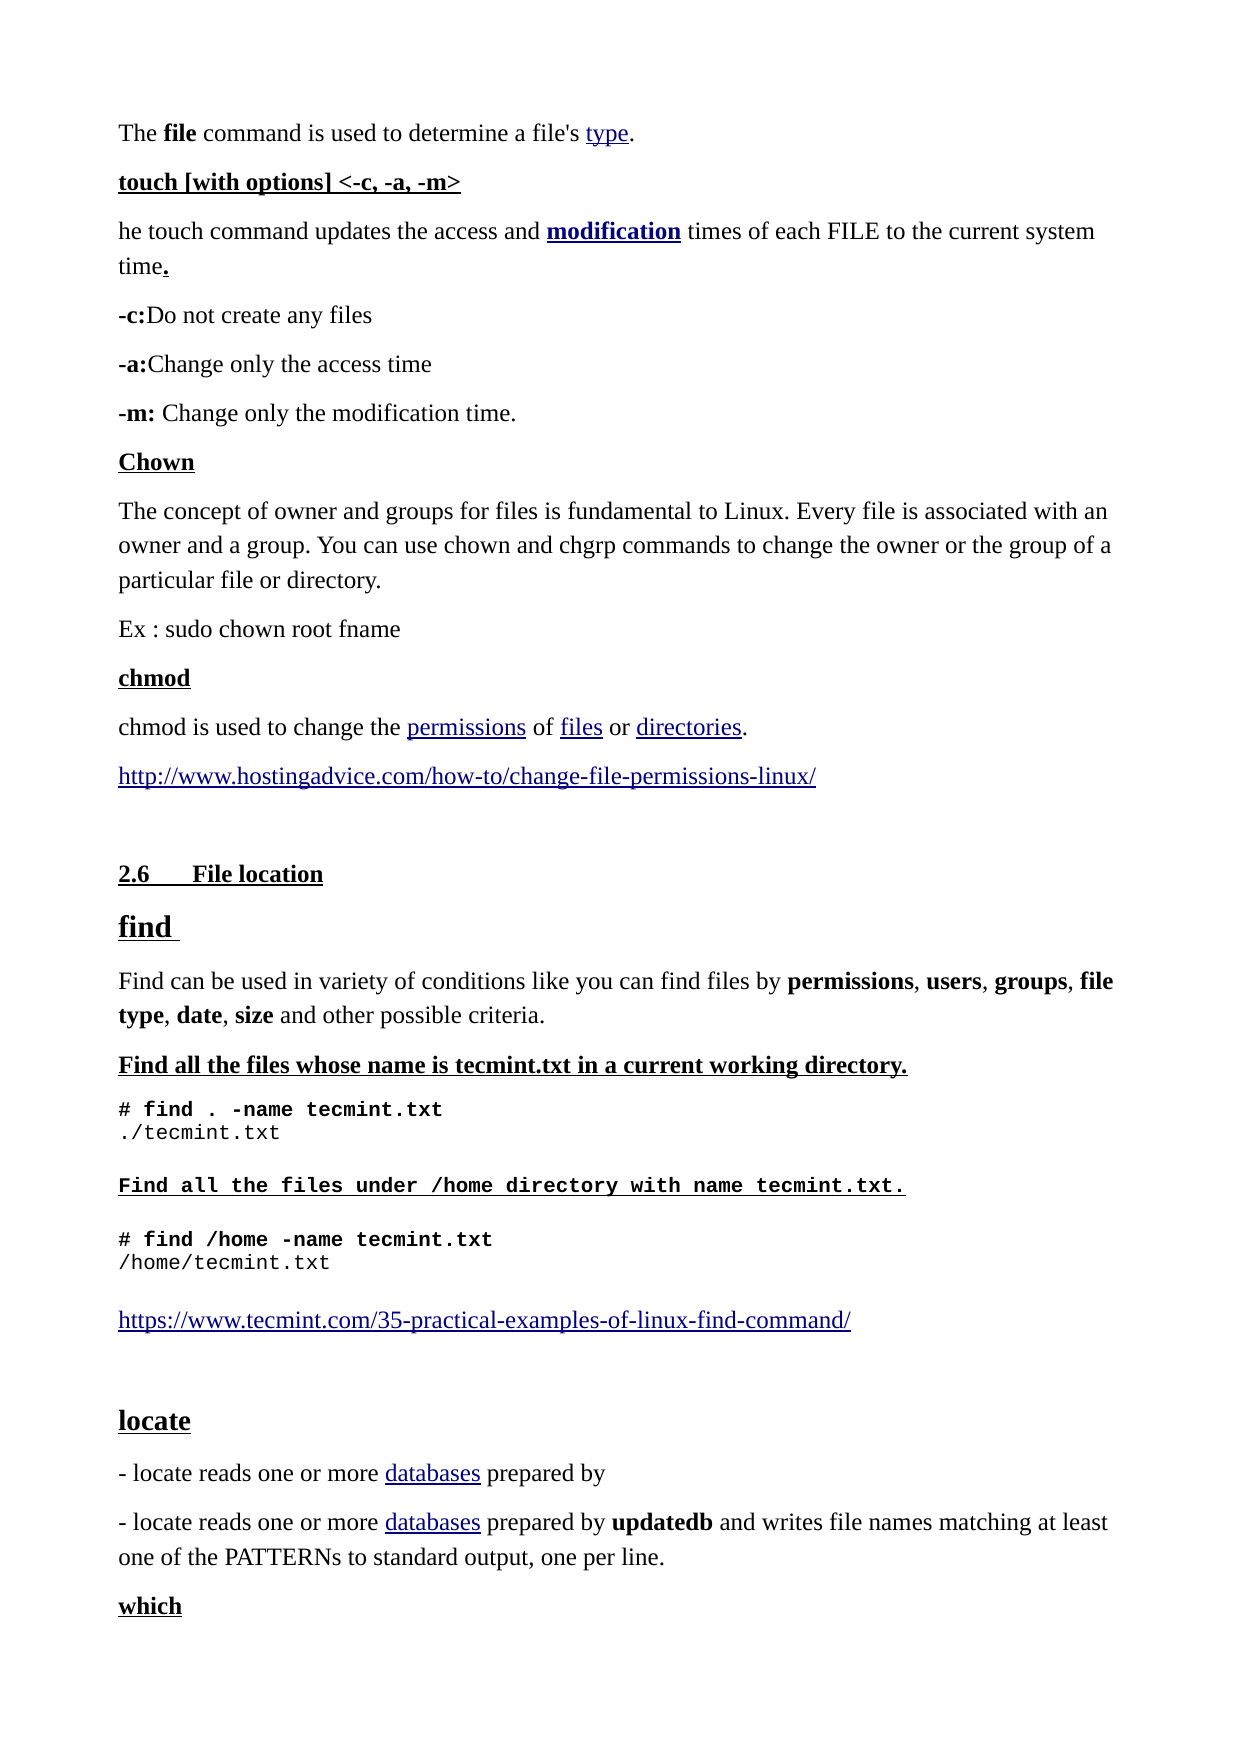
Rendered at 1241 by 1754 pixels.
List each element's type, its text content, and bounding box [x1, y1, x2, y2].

text http://www.hostingadvice.com/how-to/change-file-permissions-linux/ [118, 761, 1122, 790]
text locate [118, 1403, 1122, 1437]
text which [118, 1591, 1122, 1620]
text he touch command updates the access and modification times of each FILE to the current system time. [118, 216, 1122, 279]
text touch [with options] <-c, -a, -m> [118, 167, 1122, 196]
text Find can be used in variety of conditions like you can find files by permissions, users, groups, file type, date, size and other possible criteria. [118, 966, 1122, 1029]
text Find all the files whose name is tecmint.txt in a current working directory. [118, 1050, 1122, 1078]
text Ex : sudo chown root fname [118, 614, 1122, 643]
text -c:Do not create any files [118, 300, 1122, 328]
text https://www.tecmint.com/35-practical-examples-of-linux-find-command/ [118, 1305, 1122, 1334]
text chmod [118, 663, 1122, 692]
text -a:Change only the access time [118, 349, 1122, 378]
text 2.6 File location [118, 859, 1122, 888]
text ./tecmint.txt [118, 1122, 1122, 1146]
text # find . -name tecmint.txt [118, 1099, 1122, 1122]
text The file command is used to determine a file's type. [118, 118, 1122, 147]
text - locate reads one or more databases prepared by updatedb and writes file names matching at least one of the PATTERNs to standard output, one per line. [118, 1507, 1122, 1571]
text chmod is used to change the permissions of files or directories. [118, 712, 1122, 741]
text /home/tecmint.txt [118, 1252, 1122, 1276]
text find [118, 908, 1122, 944]
text Chown [118, 447, 1122, 476]
text Find all the files under /home directory with name tecmint.txt. [118, 1176, 1122, 1199]
text # find /home -name tecmint.txt [118, 1229, 1122, 1252]
text -m: Change only the modification time. [118, 398, 1122, 427]
text The concept of owner and groups for files is fundamental to Linux. Every file is associated with an owner and a group. You can use chown and chgrp commands to change the owner or the group of a particular file or directory. [118, 496, 1122, 594]
text - locate reads one or more databases prepared by [118, 1458, 1122, 1487]
